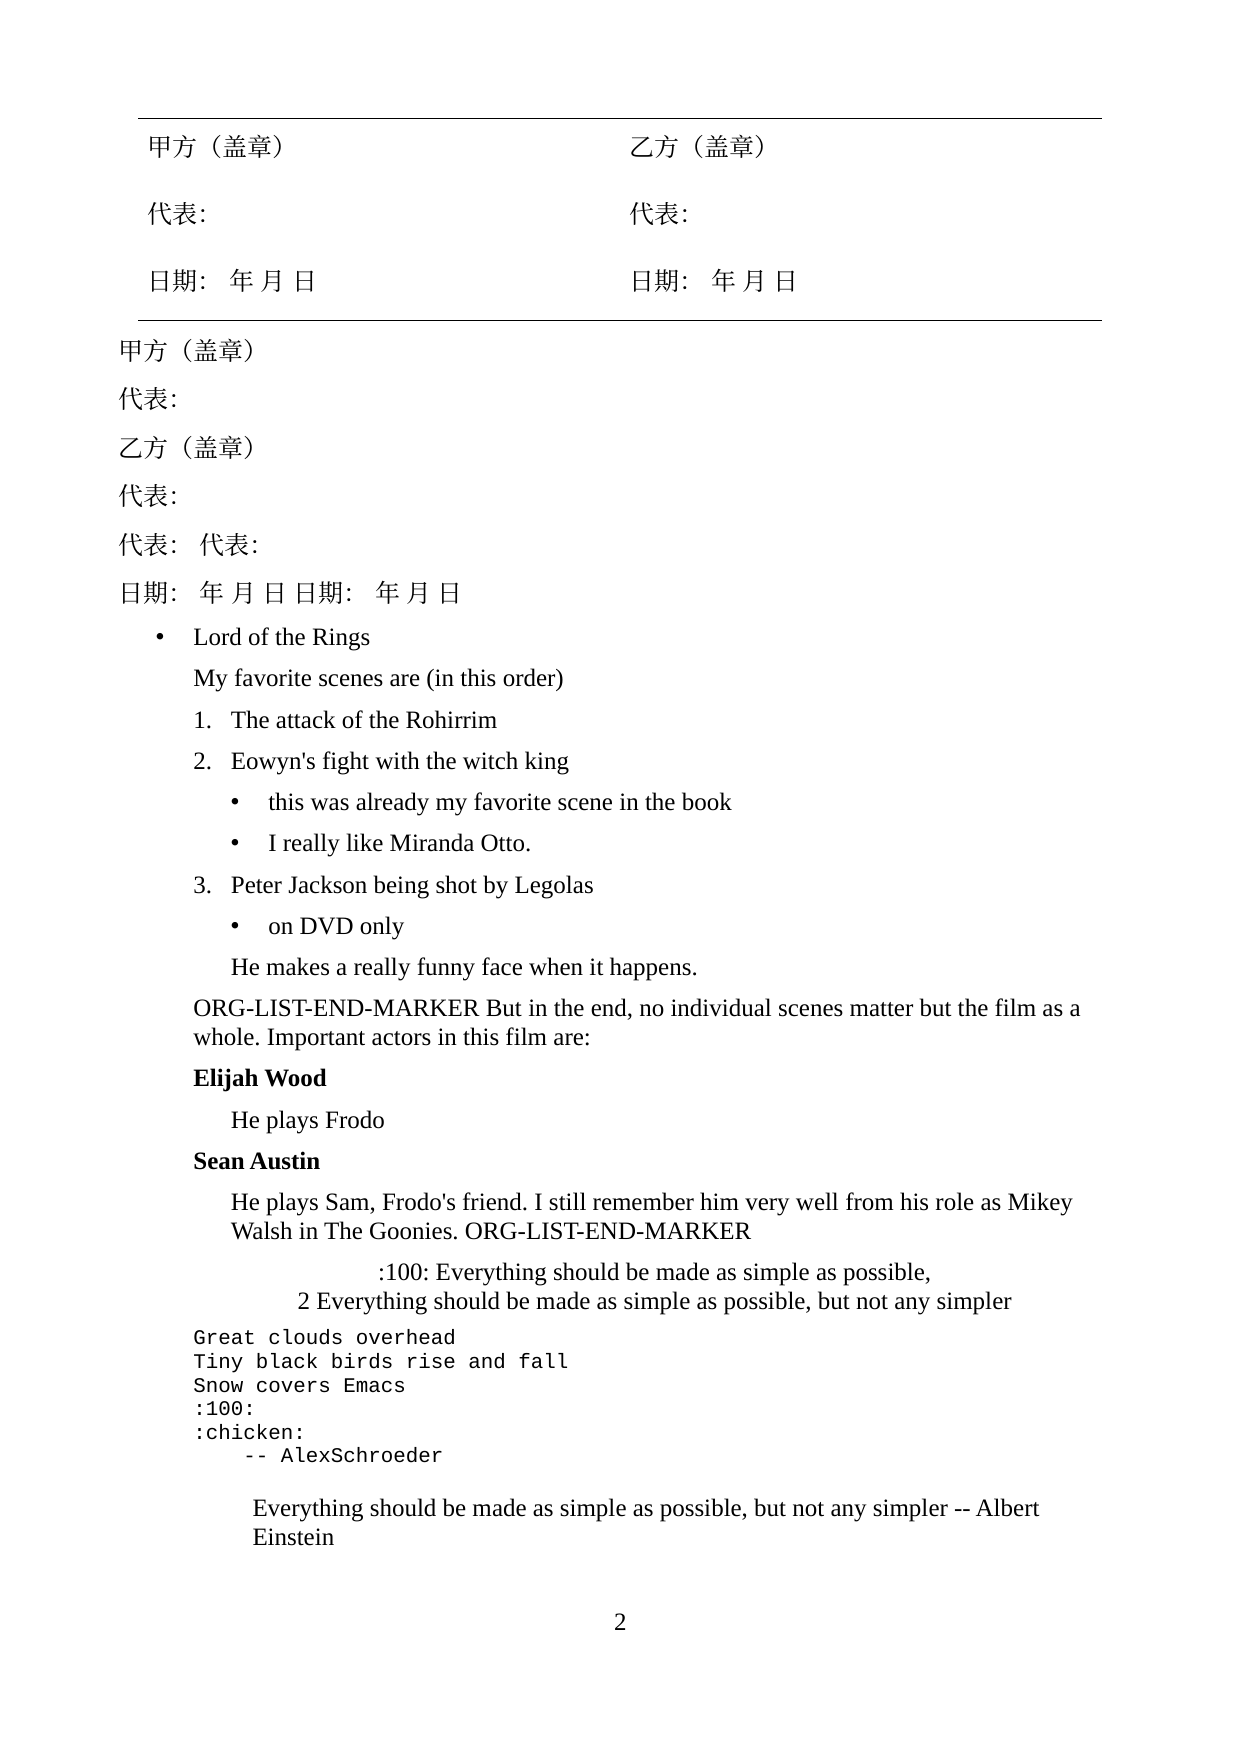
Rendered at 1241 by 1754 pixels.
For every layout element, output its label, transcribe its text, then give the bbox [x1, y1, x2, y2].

list He plays Sam, Frodo's friend. I still remember him very well from his role as Mikey Walsh in The Goonies. ORG-LIST-END-MARKER [118, 1187, 1122, 1245]
text 代表： [118, 380, 1122, 416]
text 日期： 年 月 日 日期： 年 月 日 [118, 574, 1122, 610]
table_header 甲方（盖章） [138, 119, 620, 185]
list My favorite scenes are (in this order) [156, 663, 1122, 692]
list :100: Everything should be made as simple as possible, 2 Everything should be made as simple as possible, but not any simpler [156, 1257, 1122, 1315]
list Peter Jackson being shot by Legolas [193, 870, 1122, 898]
text 代表： [118, 477, 1122, 513]
table_header 乙方（盖章） [620, 119, 1102, 185]
text 代表： 代表： [118, 525, 1122, 561]
text 甲方（盖章） [118, 332, 1122, 368]
list He makes a really funny face when it happens. [193, 952, 1122, 981]
text 乙方（盖章） [118, 428, 1122, 464]
table_cell 代表： [138, 185, 620, 253]
table_cell 日期： 年 月 日 [620, 253, 1102, 320]
list The attack of the Rohirrim [193, 705, 1122, 733]
list Lord of the Rings [156, 622, 1122, 651]
list I really like Miranda Otto. [231, 828, 1122, 857]
list Eowyn's fight with the witch king [193, 746, 1122, 775]
list Everything should be made as simple as possible, but not any simpler -- Albert Einstein [215, 1493, 1063, 1550]
list Elijah Wood [118, 1063, 1122, 1092]
list ORG-LIST-END-MARKER But in the end, no individual scenes matter but the film as a whole. Important actors in this film are: [156, 993, 1122, 1051]
list He plays Frodo [118, 1105, 1122, 1133]
table_cell 日期： 年 月 日 [138, 253, 620, 320]
list on DVD only [231, 911, 1122, 940]
list Sean Austin [118, 1146, 1122, 1175]
list this was already my favorite scene in the book [231, 787, 1122, 816]
list Great clouds overhead Tiny black birds rise and fall Snow covers Emacs :100: :chicken: -- AlexSchroeder [156, 1327, 1122, 1493]
table_cell 代表： [620, 185, 1102, 253]
